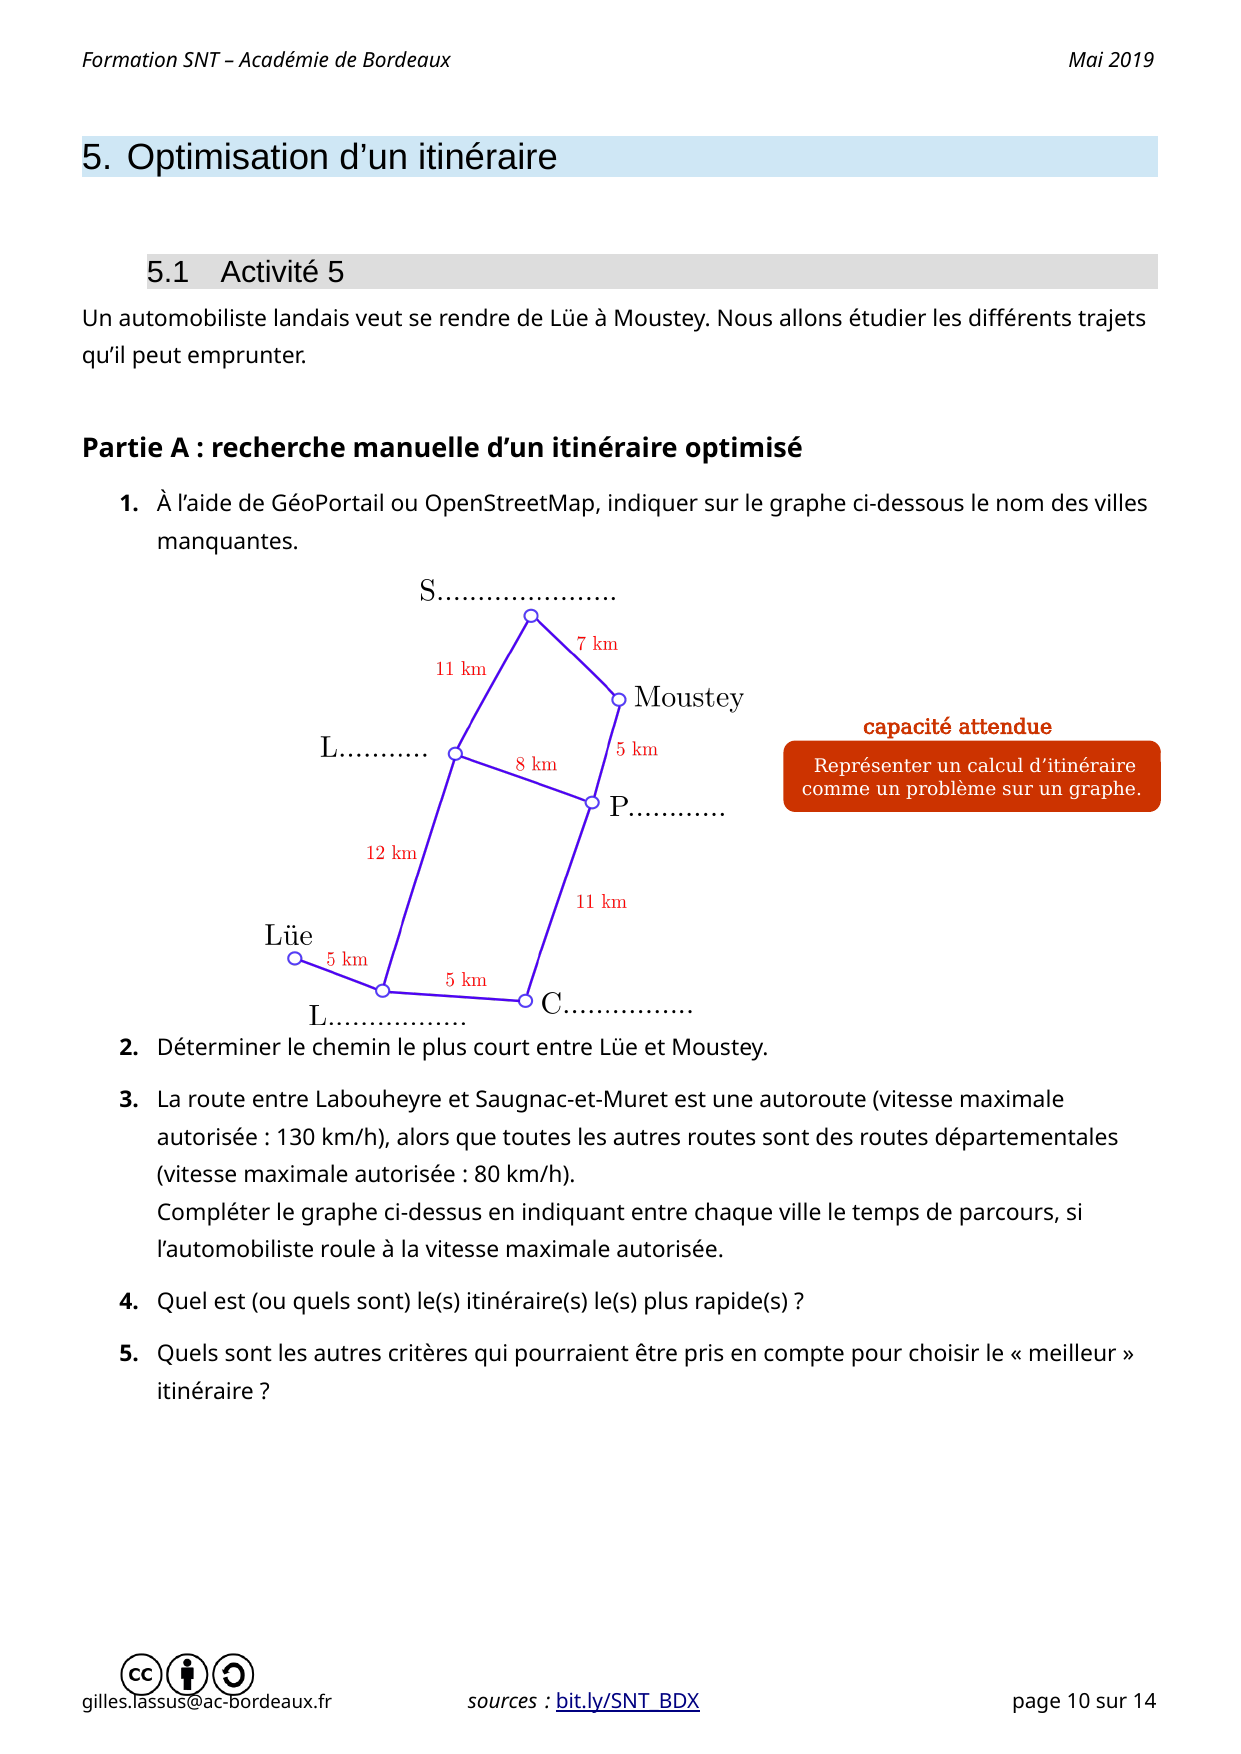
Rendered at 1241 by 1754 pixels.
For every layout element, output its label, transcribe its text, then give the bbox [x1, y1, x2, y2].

subtitle Optimisation d’un itinéraire [82, 136, 1158, 177]
subtitle Activité 5 [147, 254, 1158, 289]
list Quels sont les autres critères qui pourraient être pris en compte pour choisir le « meilleur » itinéraire ? [119, 1337, 1158, 1406]
text Un automobiliste landais veut se rendre de Lüe à Moustey. Nous allons étudier les différents trajets qu’il peut emprunter. [82, 302, 1158, 408]
list La route entre Labouheyre et Saugnac-et-Muret est une autoroute (vitesse maximale autorisée : 130 km/h), alors que toutes les autres routes sont des routes départementales (vitesse maximale autorisée : 80 km/h). Compléter le graphe ci-dessus en indiquant entre chaque ville le temps de parcours, si l’automobiliste roule à la vitesse maximale autorisée. [119, 1083, 1158, 1264]
list À l’aide de GéoPortail ou OpenStreetMap, indiquer sur le graphe ci-dessous le nom des villes manquantes. [119, 487, 1158, 594]
list Quel est (ou quels sont) le(s) itinéraire(s) le(s) plus rapide(s) ? [119, 1285, 1158, 1317]
list Déterminer le chemin le plus court entre Lüe et Moustey. [119, 1031, 1158, 1062]
text Partie A : recherche manuelle d’un itinéraire optimisé [82, 429, 1158, 466]
picture [265, 579, 744, 1025]
picture [118, 1651, 255, 1698]
